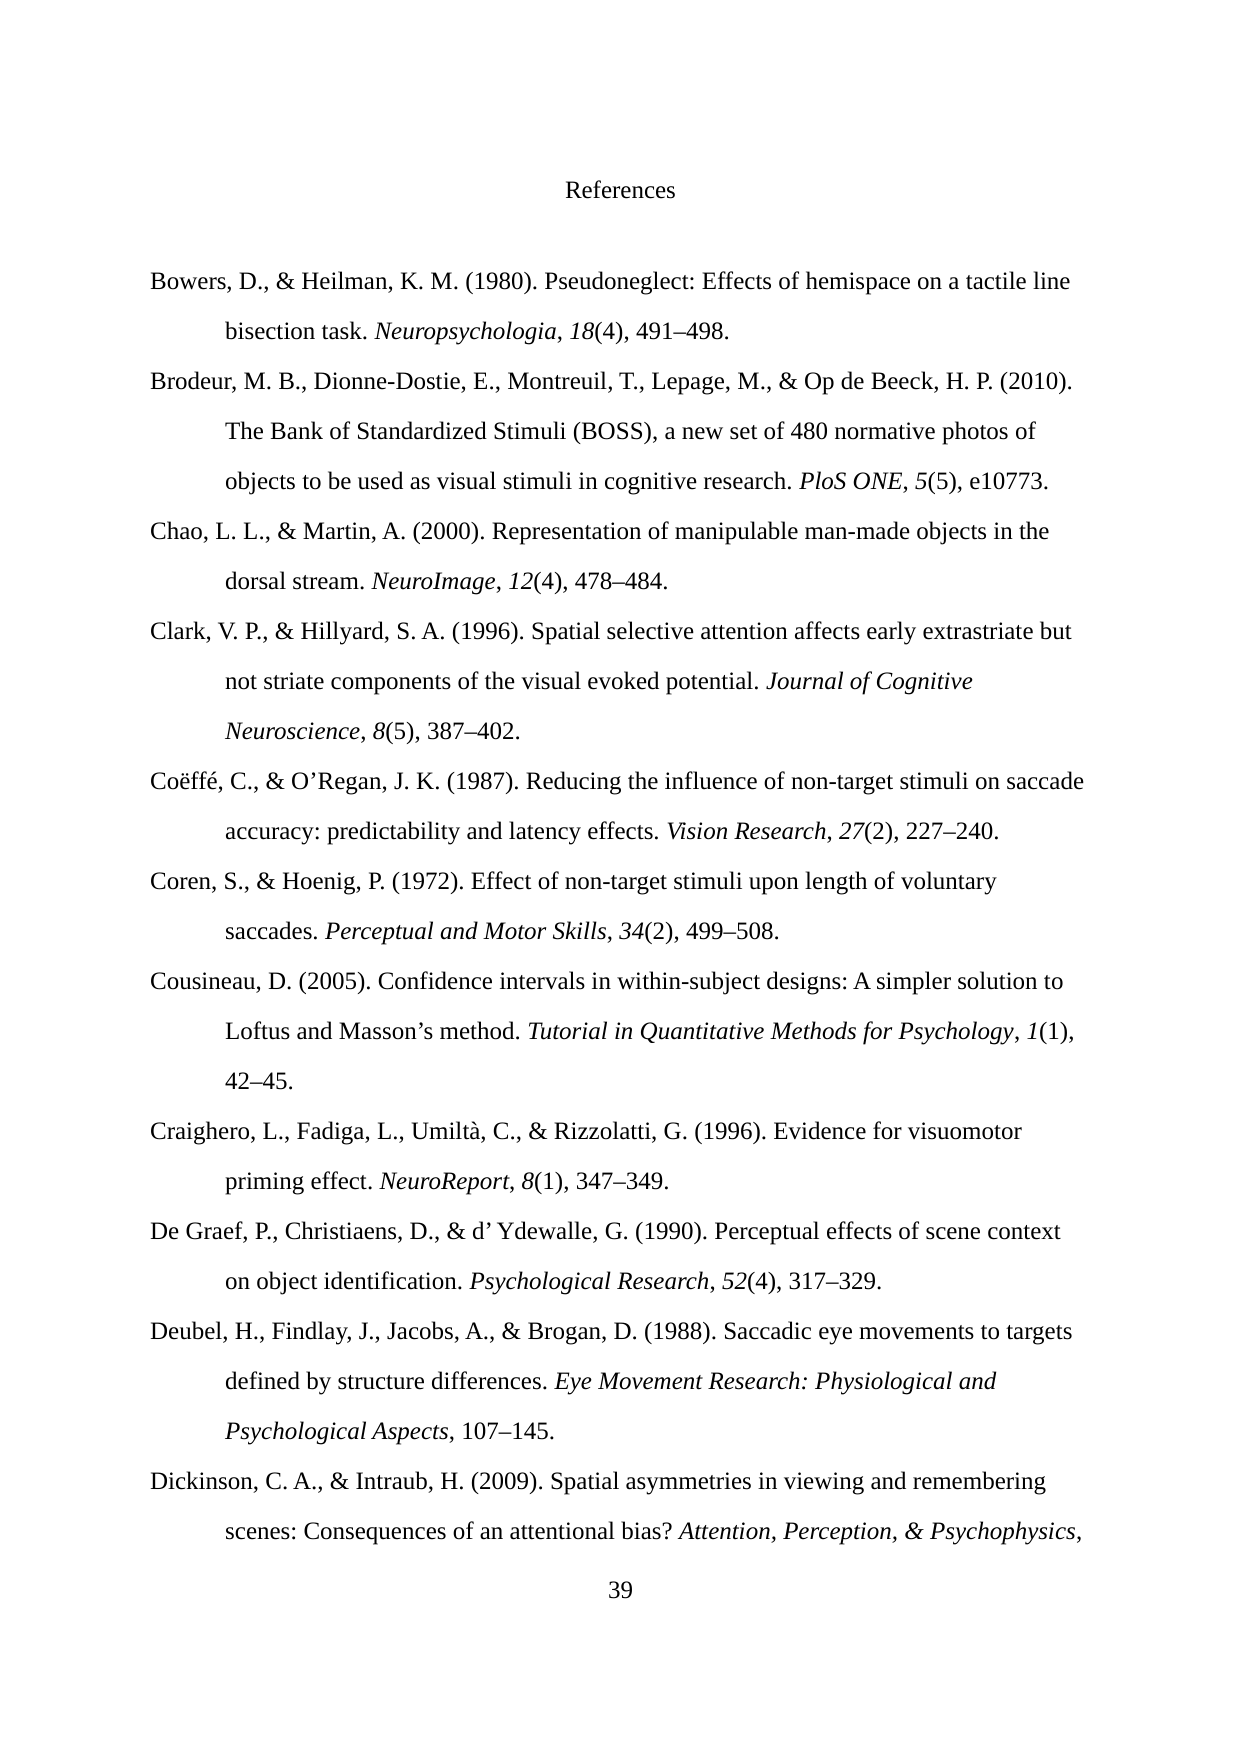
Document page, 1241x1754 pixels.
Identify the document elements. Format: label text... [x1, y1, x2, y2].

text Coëffé, C., & O’Regan, J. K. (1987). Reducing the influence of non-target stimuli on saccade accuracy: predictability and latency effects. Vision Research, 27(2), 227–240. [150, 745, 1091, 845]
text Coren, S., & Hoenig, P. (1972). Effect of non-target stimuli upon length of voluntary saccades. Perceptual and Motor Skills, 34(2), 499–508. [150, 845, 1091, 945]
text Brodeur, M. B., Dionne-Dostie, E., Montreuil, T., Lepage, M., & Op de Beeck, H. P. (2010). The Bank of Standardized Stimuli (BOSS), a new set of 480 normative photos of objects to be used as visual stimuli in cognitive research. PloS ONE, 5(5), e10773. [150, 345, 1091, 495]
text Deubel, H., Findlay, J., Jacobs, A., & Brogan, D. (1988). Saccadic eye movements to targets defined by structure differences. Eye Movement Research: Physiological and Psychological Aspects, 107–145. [150, 1295, 1091, 1445]
text Bowers, D., & Heilman, K. M. (1980). Pseudoneglect: Effects of hemispace on a tactile line bisection task. Neuropsychologia, 18(4), 491–498. [150, 245, 1091, 345]
text Dickinson, C. A., & Intraub, H. (2009). Spatial asymmetries in viewing and remembering scenes: Consequences of an attentional bias? Attention, Perception, & Psychophysics, [150, 1445, 1091, 1545]
text Cousineau, D. (2005). Confidence intervals in within-subject designs: A simpler solution to Loftus and Masson’s method. Tutorial in Quantitative Methods for Psychology, 1(1), 42–45. [150, 945, 1091, 1095]
text Clark, V. P., & Hillyard, S. A. (1996). Spatial selective attention affects early extrastriate but not striate components of the visual evoked potential. Journal of Cognitive Neuroscience, 8(5), 387–402. [150, 595, 1091, 745]
text Craighero, L., Fadiga, L., Umiltà, C., & Rizzolatti, G. (1996). Evidence for visuomotor priming effect. NeuroReport, 8(1), 347–349. [150, 1095, 1091, 1195]
text Chao, L. L., & Martin, A. (2000). Representation of manipulable man-made objects in the dorsal stream. NeuroImage, 12(4), 478–484. [150, 495, 1091, 595]
text De Graef, P., Christiaens, D., & d’ Ydewalle, G. (1990). Perceptual effects of scene context on object identification. Psychological Research, 52(4), 317–329. [150, 1195, 1091, 1295]
subtitle References [150, 175, 1091, 204]
